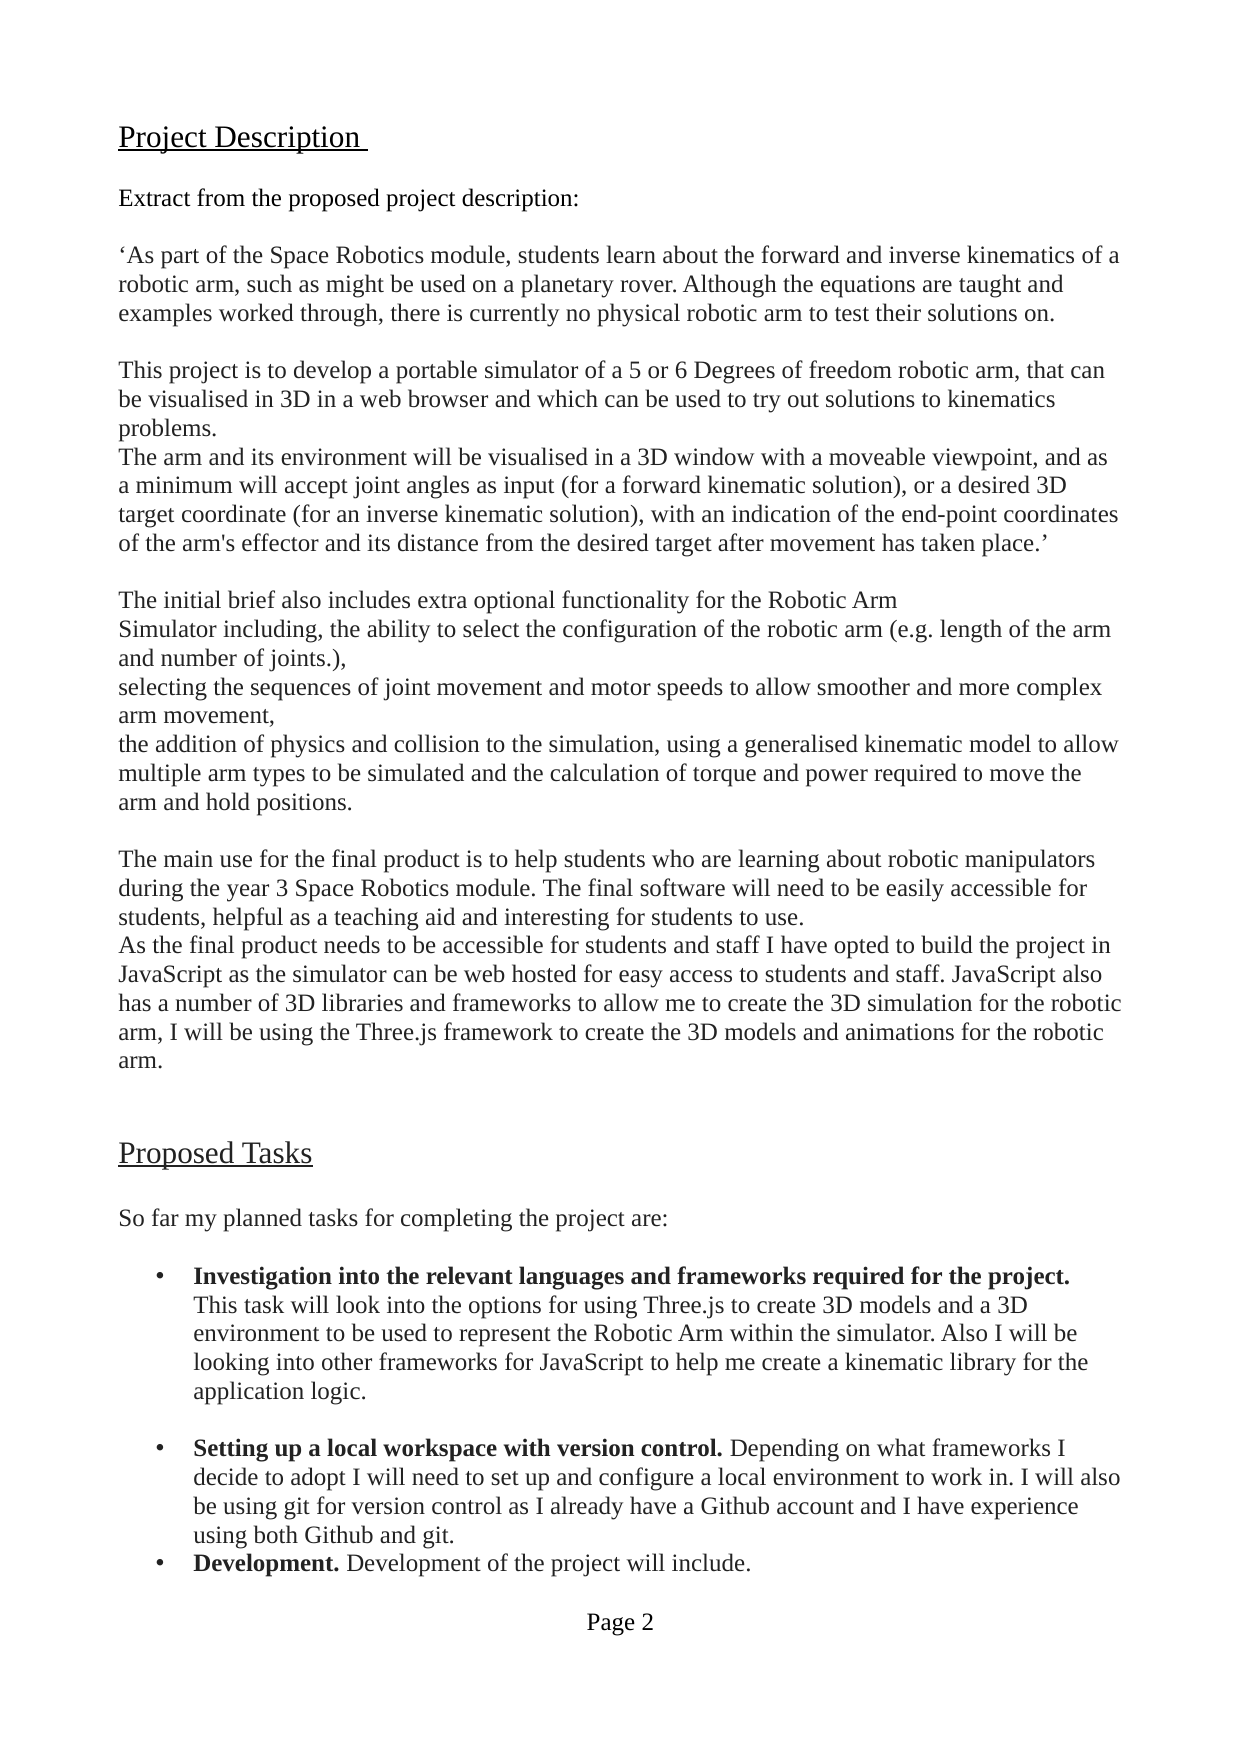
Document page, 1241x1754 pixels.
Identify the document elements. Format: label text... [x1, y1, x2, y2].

list Setting up a local workspace with version control. Depending on what frameworks I decide to adopt I will need to set up and configure a local environment to work in. I will also be using git for version control as I already have a Github account and I have experience using both Github and git. [156, 1433, 1122, 1548]
text Project Description [118, 118, 1122, 154]
text So far my planned tasks for completing the project are: [118, 1203, 1122, 1232]
text Extract from the proposed project description: [118, 183, 1122, 212]
text The main use for the final product is to help students who are learning about robotic manipulators during the year 3 Space Robotics module. The final software will need to be easily accessible for students, helpful as a teaching aid and interesting for students to use. [118, 844, 1122, 930]
list Development. Development of the project will include. [156, 1548, 1122, 1577]
text selecting the sequences of joint movement and motor speeds to allow smoother and more complex arm movement, [118, 672, 1122, 729]
list Investigation into the relevant languages and frameworks required for the project. [156, 1261, 1122, 1290]
text Simulator including, the ability to select the configuration of the robotic arm (e.g. length of the arm and number of joints.), [118, 614, 1122, 672]
text The initial brief also includes extra optional functionality for the Robotic Arm [118, 585, 1122, 614]
list This task will look into the options for using Three.js to create 3D models and a 3D environment to be used to represent the Robotic Arm within the simulator. Also I will be looking into other frameworks for JavaScript to help me create a kinematic library for the application logic. [156, 1290, 1122, 1405]
text This project is to develop a portable simulator of a 5 or 6 Degrees of freedom robotic arm, that can be visualised in 3D in a web browser and which can be used to try out solutions to kinematics problems. [118, 355, 1122, 442]
text As the final product needs to be accessible for students and staff I have opted to build the project in JavaScript as the simulator can be web hosted for easy access to students and staff. JavaScript also has a number of 3D libraries and frameworks to allow me to create the 3D simulation for the robotic arm, I will be using the Three.js framework to create the 3D models and animations for the robotic arm. [118, 930, 1122, 1074]
text ‘As part of the Space Robotics module, students learn about the forward and inverse kinematics of a robotic arm, such as might be used on a planetary rover. Although the equations are taught and examples worked through, there is currently no physical robotic arm to test their solutions on. [118, 240, 1122, 327]
text the addition of physics and collision to the simulation, using a generalised kinematic model to allow multiple arm types to be simulated and the calculation of torque and power required to move the arm and hold positions. [118, 729, 1122, 815]
text Proposed Tasks [118, 1134, 1122, 1170]
text The arm and its environment will be visualised in a 3D window with a moveable viewpoint, and as a minimum will accept joint angles as input (for a forward kinematic solution), or a desired 3D target coordinate (for an inverse kinematic solution), with an indication of the end-point coordinates of the arm's effector and its distance from the desired target after movement has taken place.’ [118, 442, 1122, 557]
